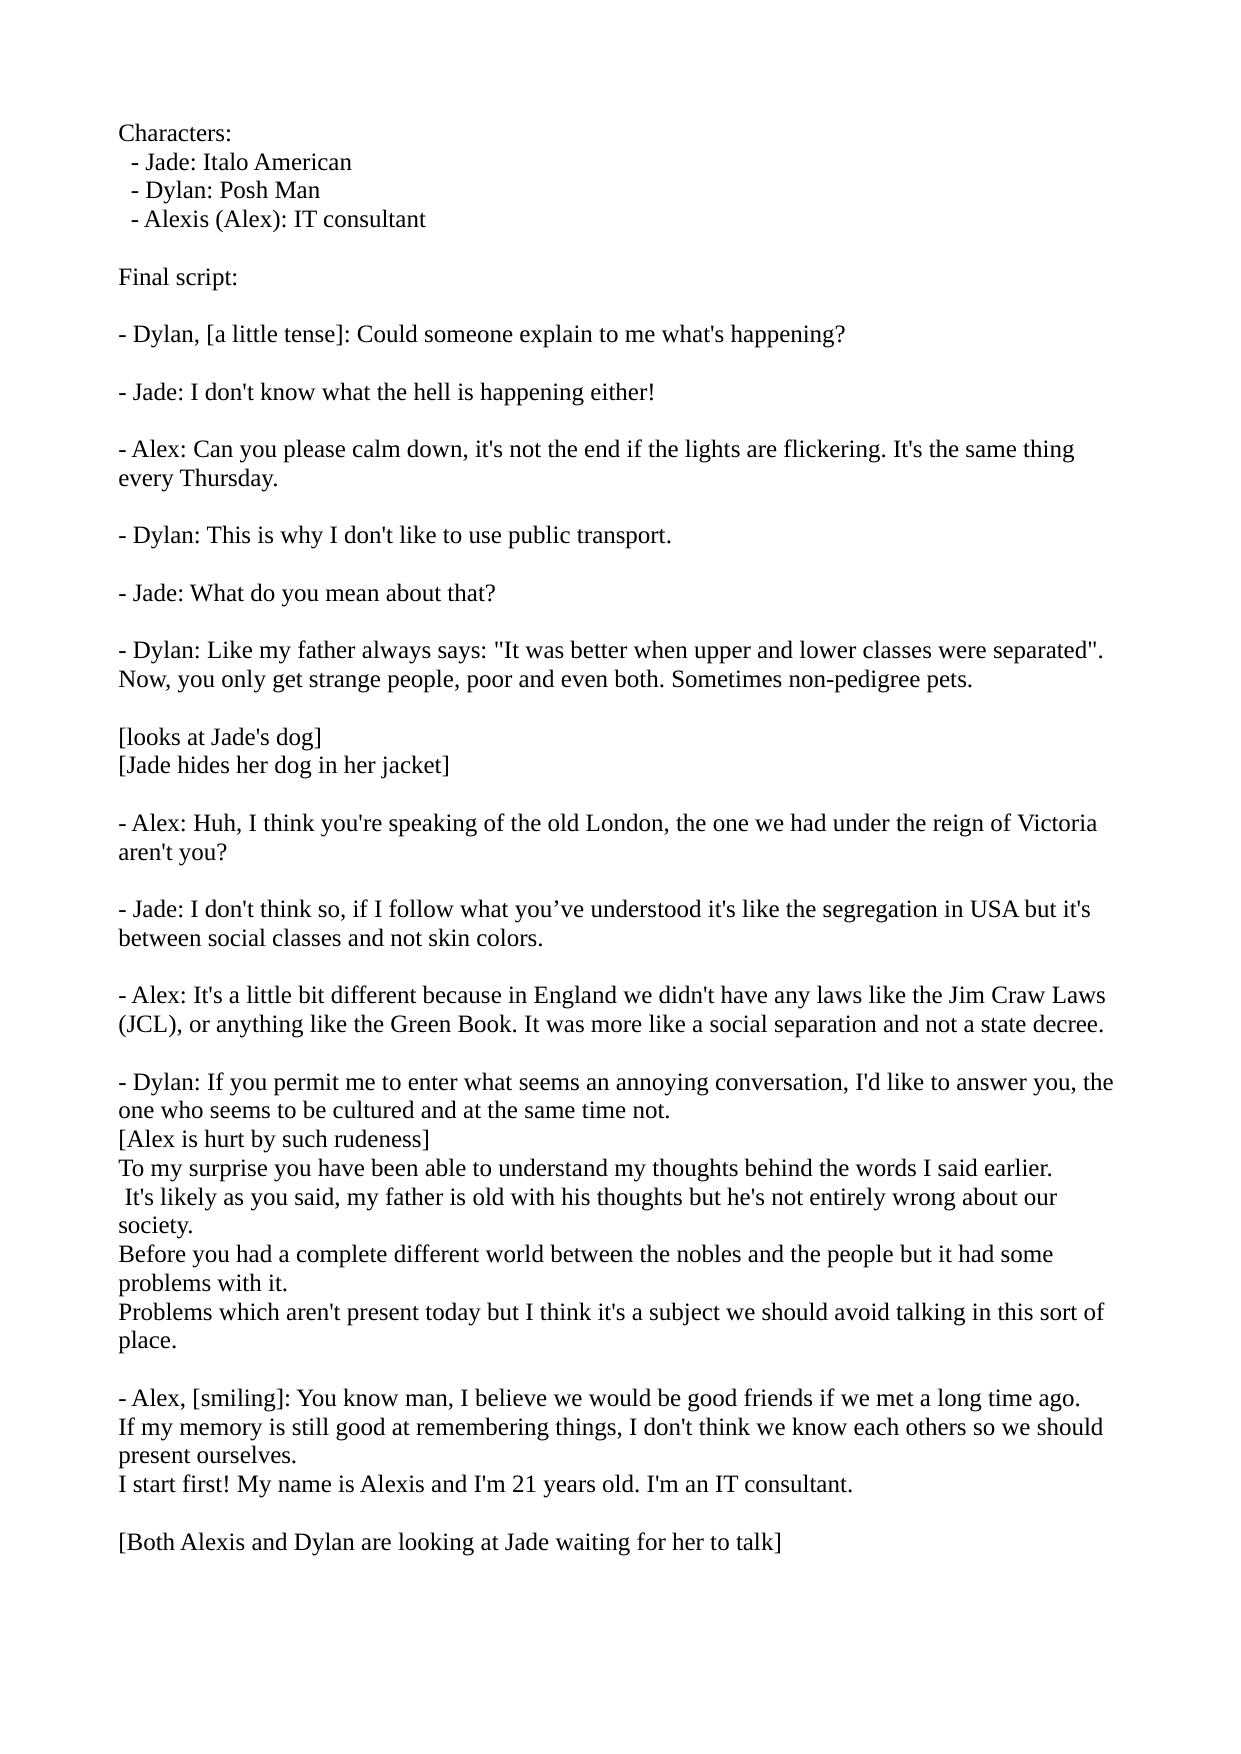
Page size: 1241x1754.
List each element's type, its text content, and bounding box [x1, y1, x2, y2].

text If my memory is still good at remembering things, I don't think we know each others so we should present ourselves. [118, 1412, 1122, 1469]
text - Jade: I don't know what the hell is happening either! [118, 377, 1122, 406]
text - Alex: Huh, I think you're speaking of the old London, the one we had under the reign of Victoria aren't you? [118, 808, 1122, 866]
text - Jade: What do you mean about that? [118, 578, 1122, 607]
text Problems which aren't present today but I think it's a subject we should avoid talking in this sort of place. [118, 1297, 1122, 1354]
text - Alex: Can you please calm down, it's not the end if the lights are flickering. It's the same thing every Thursday. [118, 434, 1122, 492]
text - Alexis (Alex): IT consultant [118, 204, 1122, 233]
text - Dylan: Posh Man [118, 176, 1122, 204]
text - Jade: I don't think so, if I follow what you’ve understood it's like the segregation in USA but it's between social classes and not skin colors. [118, 894, 1122, 952]
text [Alex is hurt by such rudeness] [118, 1124, 1122, 1153]
text To my surprise you have been able to understand my thoughts behind the words I said earlier. [118, 1153, 1122, 1182]
text Characters: [118, 118, 1122, 147]
text - Jade: Italo American [118, 147, 1122, 176]
text Final script: [118, 262, 1122, 291]
text - Dylan: Like my father always says: "It was better when upper and lower classes were separated". Now, you only get strange people, poor and even both. Sometimes non-pedigree pets. [118, 636, 1122, 693]
text [Both Alexis and Dylan are looking at Jade waiting for her to talk] [118, 1527, 1122, 1556]
text - Dylan, [a little tense]: Could someone explain to me what's happening? [118, 319, 1122, 348]
text - Alex: It's a little bit different because in England we didn't have any laws like the Jim Craw Laws (JCL), or anything like the Green Book. It was more like a social separation and not a state decree. [118, 981, 1122, 1038]
text - Alex, [smiling]: You know man, I believe we would be good friends if we met a long time ago. [118, 1383, 1122, 1412]
text [Jade hides her dog in her jacket] [118, 751, 1122, 779]
text Before you had a complete different world between the nobles and the people but it had some problems with it. [118, 1239, 1122, 1297]
text It's likely as you said, my father is old with his thoughts but he's not entirely wrong about our society. [118, 1182, 1122, 1239]
text - Dylan: This is why I don't like to use public transport. [118, 521, 1122, 549]
text I start first! My name is Alexis and I'm 21 years old. I'm an IT consultant. [118, 1469, 1122, 1498]
text - Dylan: If you permit me to enter what seems an annoying conversation, I'd like to answer you, the one who seems to be cultured and at the same time not. [118, 1067, 1122, 1124]
text [looks at Jade's dog] [118, 722, 1122, 751]
